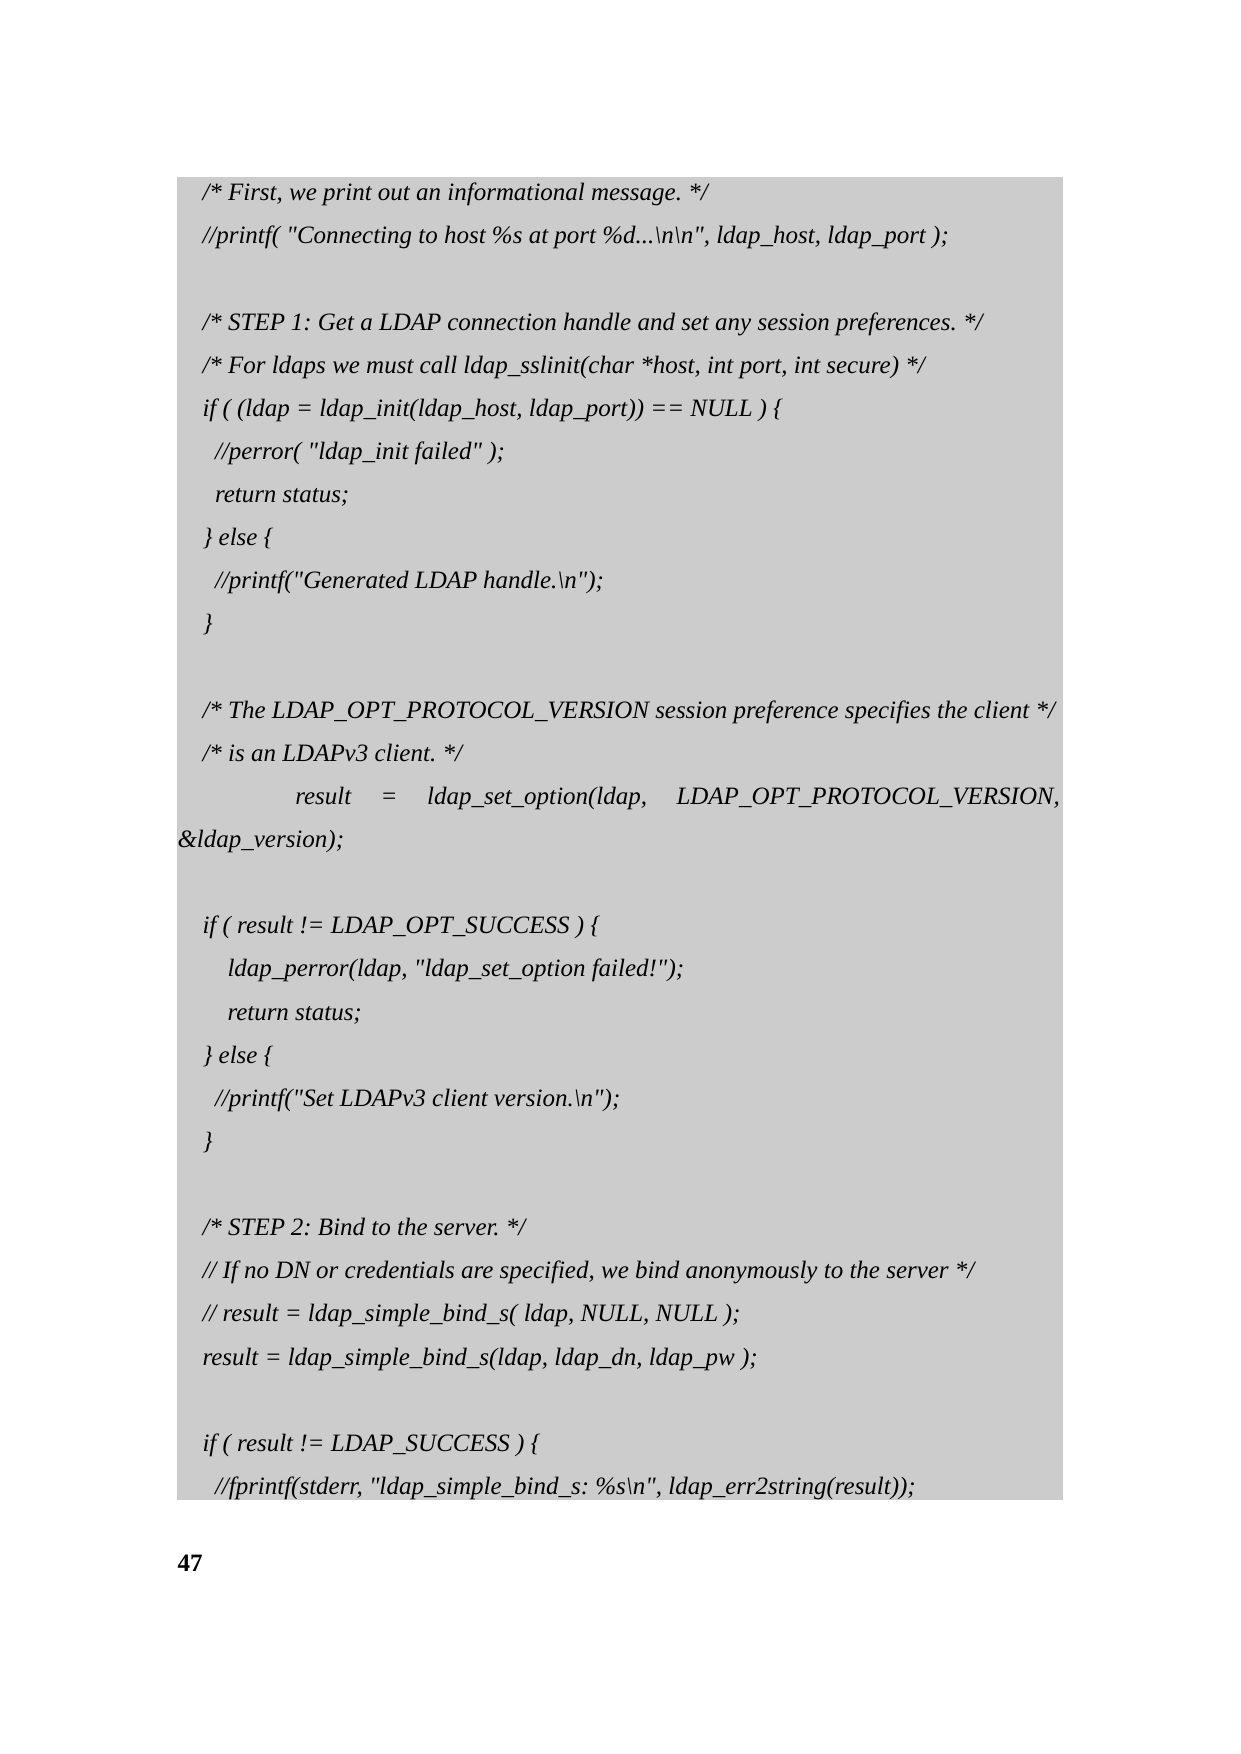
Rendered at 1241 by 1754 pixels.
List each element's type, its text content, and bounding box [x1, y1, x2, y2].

text return status; [177, 479, 1063, 508]
text /* First, we print out an informational message. */ [177, 177, 1063, 206]
text //perror( "ldap_init failed" ); [177, 436, 1063, 465]
text ldap_perror(ldap, "ldap_set_option failed!"); [177, 953, 1063, 982]
text /* The LDAP_OPT_PROTOCOL_VERSION session preference specifies the client */ [177, 695, 1063, 723]
text //printf( "Connecting to host %s at port %d...\n\n", ldap_host, ldap_port ); [177, 220, 1063, 249]
text // result = ldap_simple_bind_s( ldap, NULL, NULL ); [177, 1298, 1063, 1327]
text result = ldap_simple_bind_s(ldap, ldap_dn, ldap_pw ); [177, 1342, 1063, 1370]
text if ( (ldap = ldap_init(ldap_host, ldap_port)) == NULL ) { [177, 393, 1063, 422]
text /* STEP 2: Bind to the server. */ [177, 1212, 1063, 1241]
text } else { [177, 1040, 1063, 1068]
text //fprintf(stderr, "ldap_simple_bind_s: %s\n", ldap_err2string(result)); [177, 1471, 1063, 1500]
text } [177, 608, 1063, 637]
text if ( result != LDAP_SUCCESS ) { [177, 1428, 1063, 1457]
text } [177, 1126, 1063, 1155]
text /* STEP 1: Get a LDAP connection handle and set any session preferences. */ [177, 307, 1063, 335]
text //printf("Set LDAPv3 client version.\n"); [177, 1083, 1063, 1112]
text /* For ldaps we must call ldap_sslinit(char *host, int port, int secure) */ [177, 350, 1063, 378]
text //printf("Generated LDAP handle.\n"); [177, 565, 1063, 594]
text return status; [177, 997, 1063, 1025]
text if ( result != LDAP_OPT_SUCCESS ) { [177, 910, 1063, 939]
text } else { [177, 522, 1063, 551]
text result = ldap_set_option(ldap, LDAP_OPT_PROTOCOL_VERSION, &ldap_version); [177, 781, 1063, 853]
text // If no DN or credentials are specified, we bind anonymously to the server */ [177, 1255, 1063, 1284]
text /* is an LDAPv3 client. */ [177, 738, 1063, 767]
